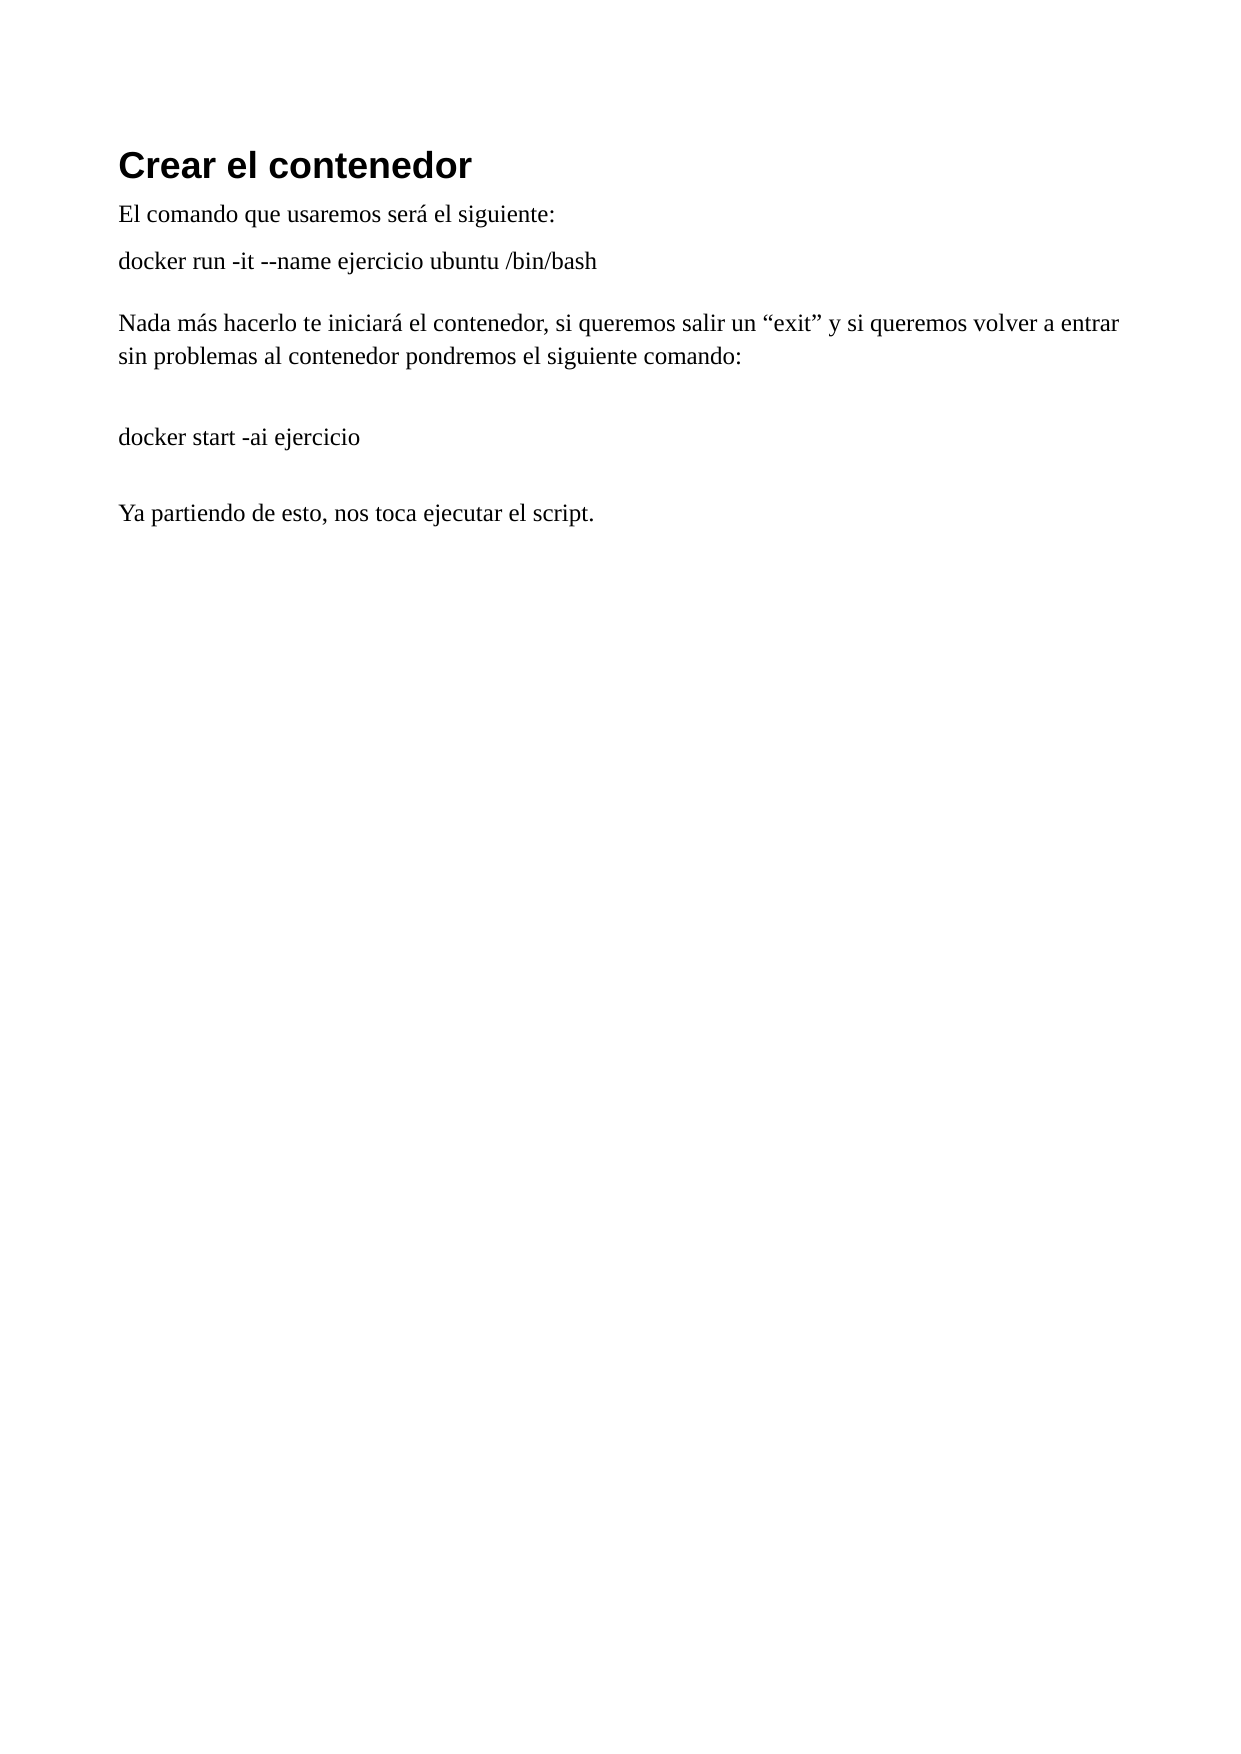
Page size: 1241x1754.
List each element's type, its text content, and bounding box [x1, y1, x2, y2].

text El comando que usaremos será el siguiente: [118, 199, 1122, 227]
text Nada más hacerlo te iniciará el contenedor, si queremos salir un “exit” y si queremos volver a entrar sin problemas al contenedor pondremos el siguiente comando: [118, 275, 1122, 403]
table_header docker run -it --name ejercicio ubuntu /bin/bash [118, 246, 1122, 275]
subtitle Crear el contenedor [118, 143, 1122, 186]
text Ya partiendo de esto, nos toca ejecutar el script. [118, 498, 1122, 527]
table_header docker start -ai ejercicio [118, 422, 1122, 451]
